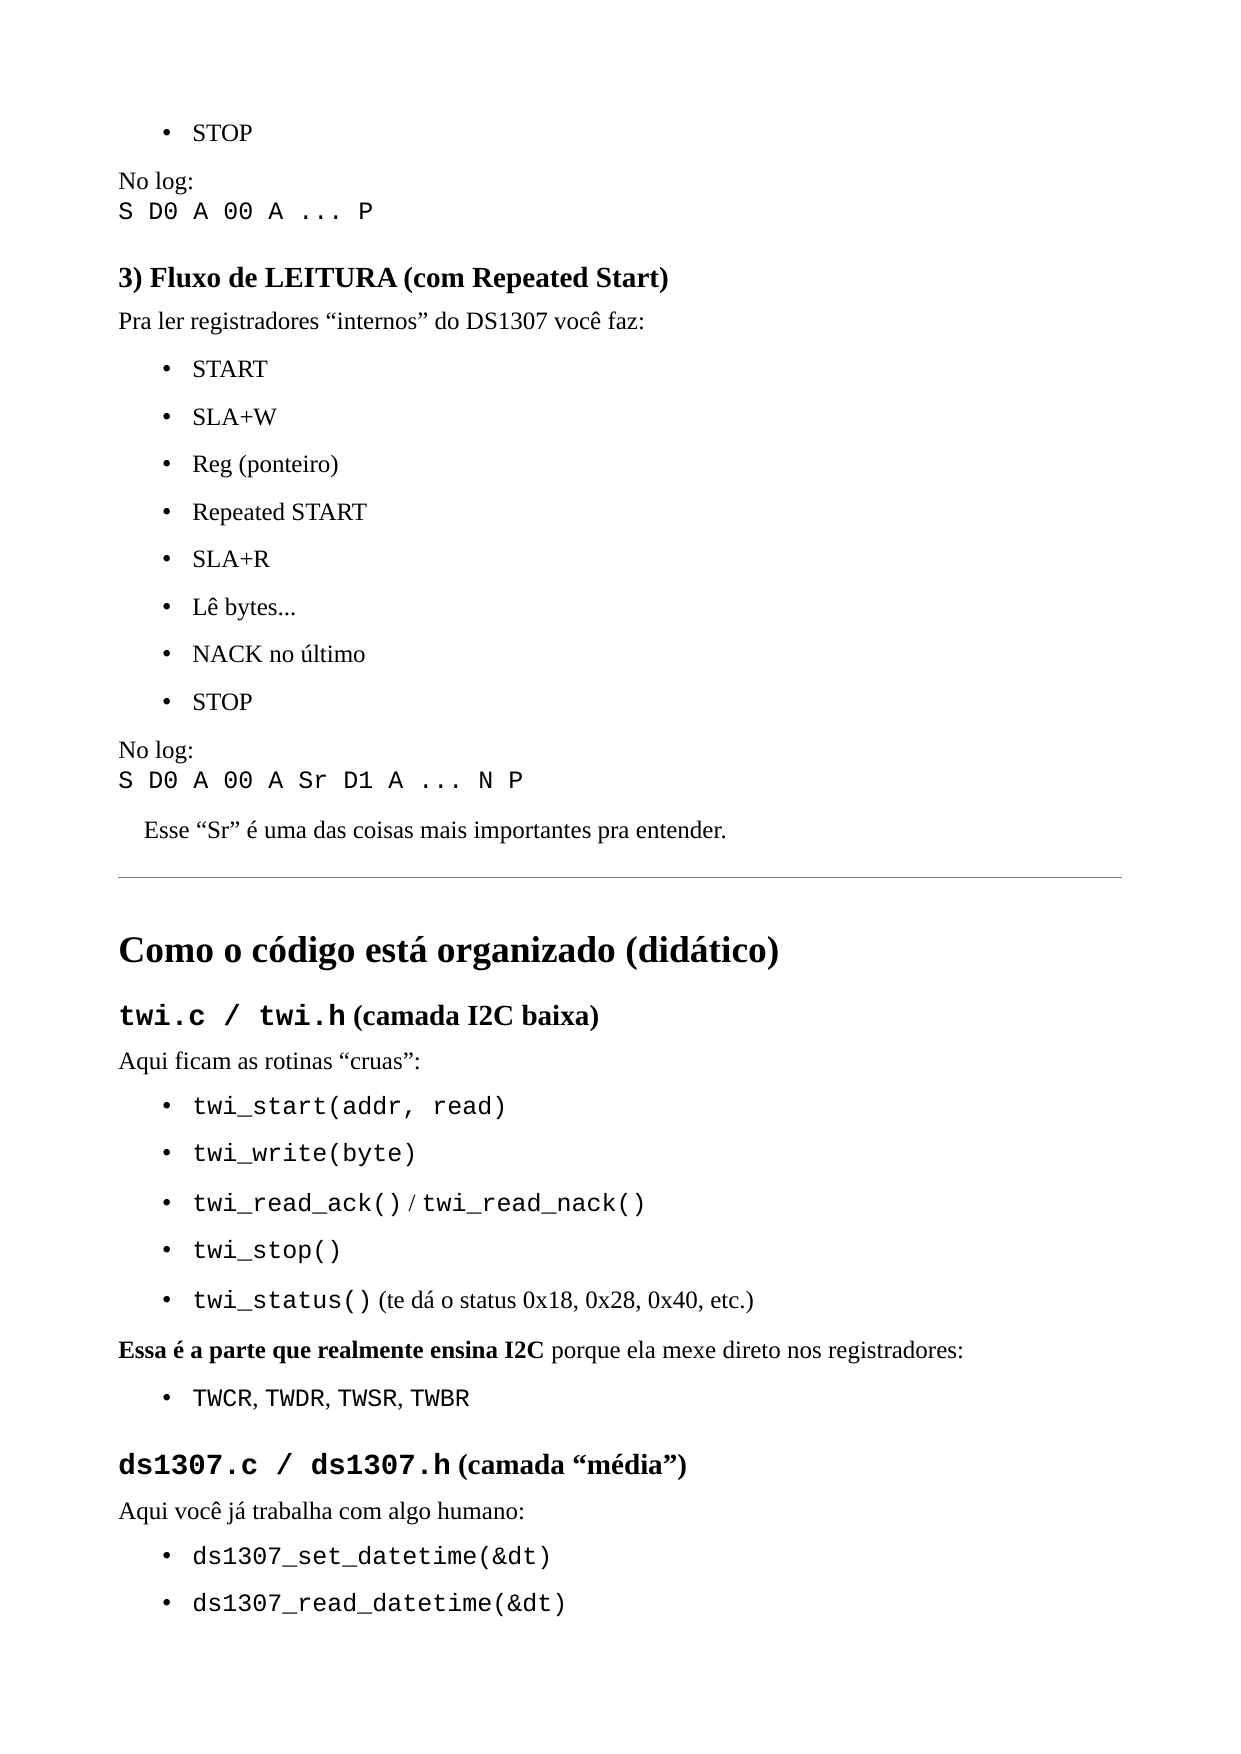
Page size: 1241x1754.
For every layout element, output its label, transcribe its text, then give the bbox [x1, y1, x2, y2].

list START [162, 354, 1122, 383]
list Repeated START [162, 497, 1122, 526]
list ds1307_read_datetime(&dt) [162, 1591, 1122, 1619]
text Pra ler registradores “internos” do DS1307 você faz: [118, 306, 1122, 335]
list twi_status() (te dá o status 0x18, 0x28, 0x40, etc.) [162, 1285, 1122, 1316]
list SLA+R [162, 544, 1122, 573]
list Reg (ponteiro) [162, 449, 1122, 478]
list SLA+W [162, 402, 1122, 430]
list STOP [162, 118, 1122, 147]
subtitle twi.c / twi.h (camada I2C baixa) [118, 998, 1122, 1034]
list TWCR, TWDR, TWSR, TWBR [162, 1383, 1122, 1413]
list NACK no último [162, 639, 1122, 668]
list Lê bytes... [162, 592, 1122, 621]
list twi_read_ack() / twi_read_nack() [162, 1188, 1122, 1219]
list twi_stop() [162, 1238, 1122, 1266]
text ✅ Esse “Sr” é uma das coisas mais importantes pra entender. [118, 815, 1122, 843]
text No log: S D0 A 00 A ... P [118, 166, 1122, 227]
list twi_write(byte) [162, 1141, 1122, 1169]
text No log: S D0 A 00 A Sr D1 A ... N P [118, 735, 1122, 796]
text Aqui ficam as rotinas “cruas”: [118, 1046, 1122, 1075]
list STOP [162, 687, 1122, 716]
subtitle ds1307.c / ds1307.h (camada “média”) [118, 1447, 1122, 1483]
list twi_start(addr, read) [162, 1094, 1122, 1122]
subtitle Como o código está organizado (didático) [118, 927, 1122, 971]
subtitle 3) Fluxo de LEITURA (com Repeated Start) [118, 260, 1122, 294]
text Aqui você já trabalha com algo humano: [118, 1496, 1122, 1524]
list ds1307_set_datetime(&dt) [162, 1543, 1122, 1572]
text Essa é a parte que realmente ensina I2C porque ela mexe direto nos registradores: [118, 1335, 1122, 1364]
